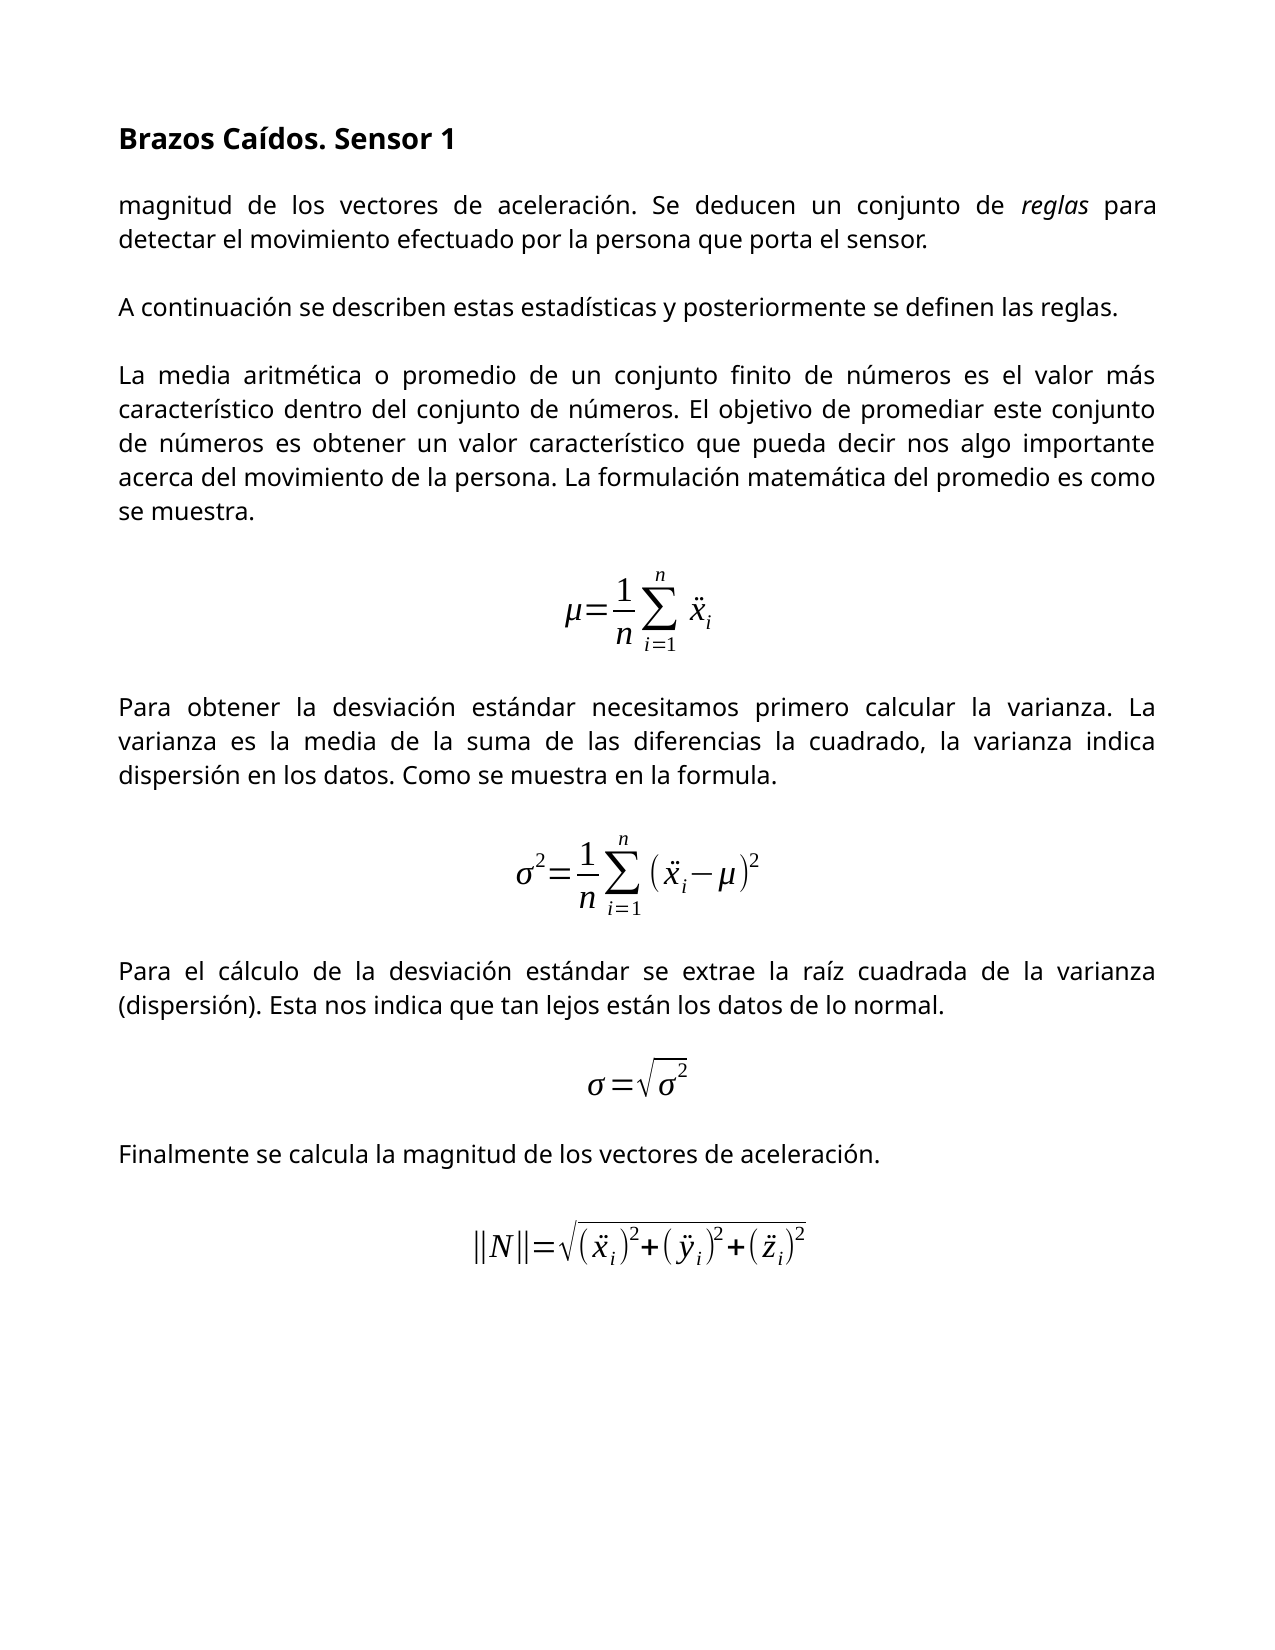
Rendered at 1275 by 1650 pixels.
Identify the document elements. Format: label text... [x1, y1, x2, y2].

text Para el cálculo de la desviación estándar se extrae la raíz cuadrada de la varianza (dispersión). Esta nos indica que tan lejos están los datos de lo normal. [118, 954, 1157, 1022]
text La media aritmética o promedio de un conjunto finito de números es el valor más característico dentro del conjunto de números. El objetivo de promediar este conjunto de números es obtener un valor característico que pueda decir nos algo importante acerca del movimiento de la persona. La formulación matemática del promedio es como se muestra. [118, 358, 1157, 528]
text Finalmente se calcula la magnitud de los vectores de aceleración. [118, 1137, 1157, 1171]
text Para obtener la desviación estándar necesitamos primero calcular la varianza. La varianza es la media de la suma de las diferencias la cuadrado, la varianza indica dispersión en los datos. Como se muestra en la formula. [118, 690, 1157, 792]
text A continuación se describen estas estadísticas y posteriormente se definen las reglas. [118, 289, 1157, 323]
text magnitud de los vectores de aceleración. Se deducen un conjunto de reglas para detectar el movimiento efectuado por la persona que porta el sensor. [118, 187, 1157, 255]
